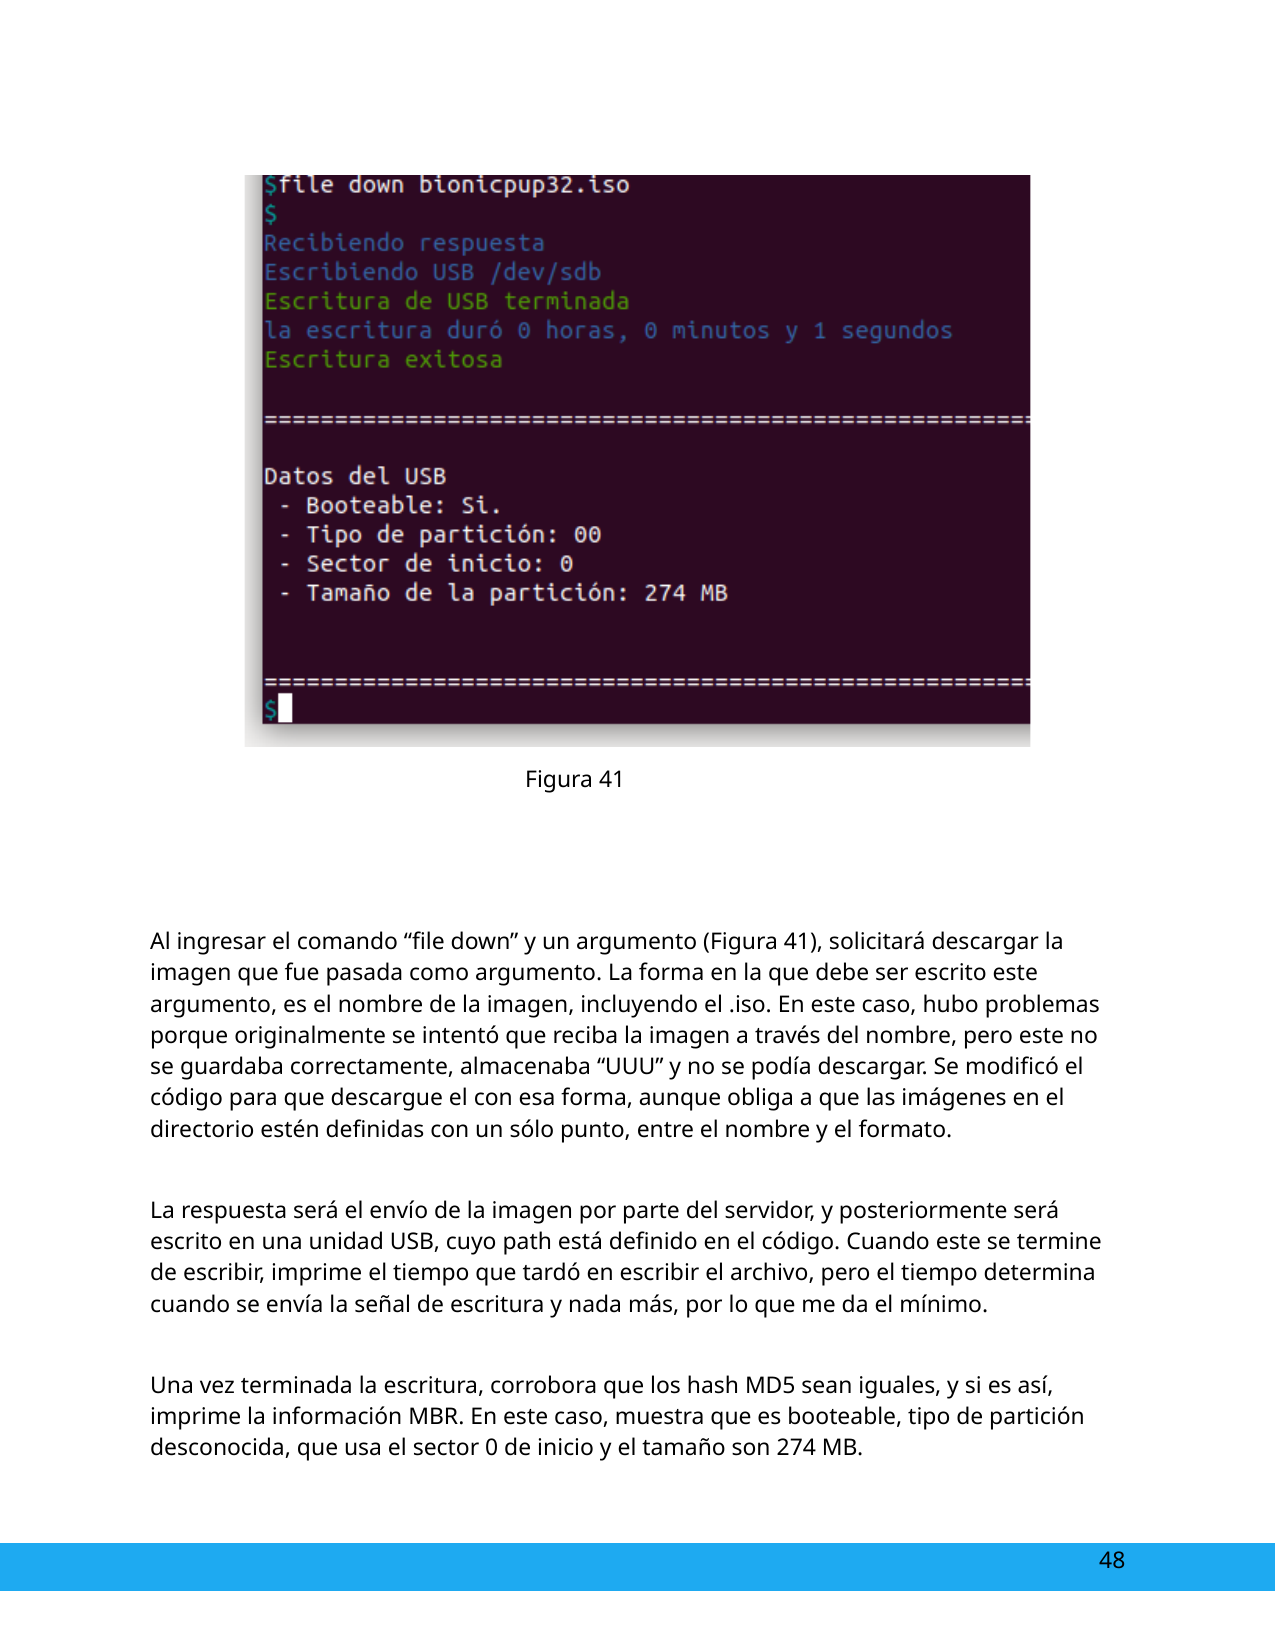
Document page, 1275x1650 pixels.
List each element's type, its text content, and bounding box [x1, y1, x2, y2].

text Al ingresar el comando “file down” y un argumento (Figura 41), solicitará descargar la imagen que fue pasada como argumento. La forma en la que debe ser escrito este argumento, es el nombre de la imagen, incluyendo el .iso. En este caso, hubo problemas porque originalmente se intentó que reciba la imagen a través del nombre, pero este no se guardaba correctamente, almacenaba “UUU” y no se podía descargar. Se modificó el código para que descargue el con esa forma, aunque obliga a que las imágenes en el directorio estén definidas con un sólo punto, entre el nombre y el formato. [150, 925, 1125, 1144]
text Una vez terminada la escritura, corrobora que los hash MD5 sean iguales, y si es así, imprime la información MBR. En este caso, muestra que es booteable, tipo de partición desconocida, que usa el sector 0 de inicio y el tamaño son 274 MB. [150, 1369, 1125, 1463]
text Figura 41 [150, 763, 1125, 794]
text La respuesta será el envío de la imagen por parte del servidor, y posteriormente será escrito en una unidad USB, cuyo path está definido en el código. Cuando este se termine de escribir, imprime el tiempo que tardó en escribir el archivo, pero el tiempo determina cuando se envía la señal de escritura y nada más, por lo que me da el mínimo. [150, 1194, 1125, 1319]
picture [244, 175, 1031, 747]
picture [0, 1543, 1275, 1591]
